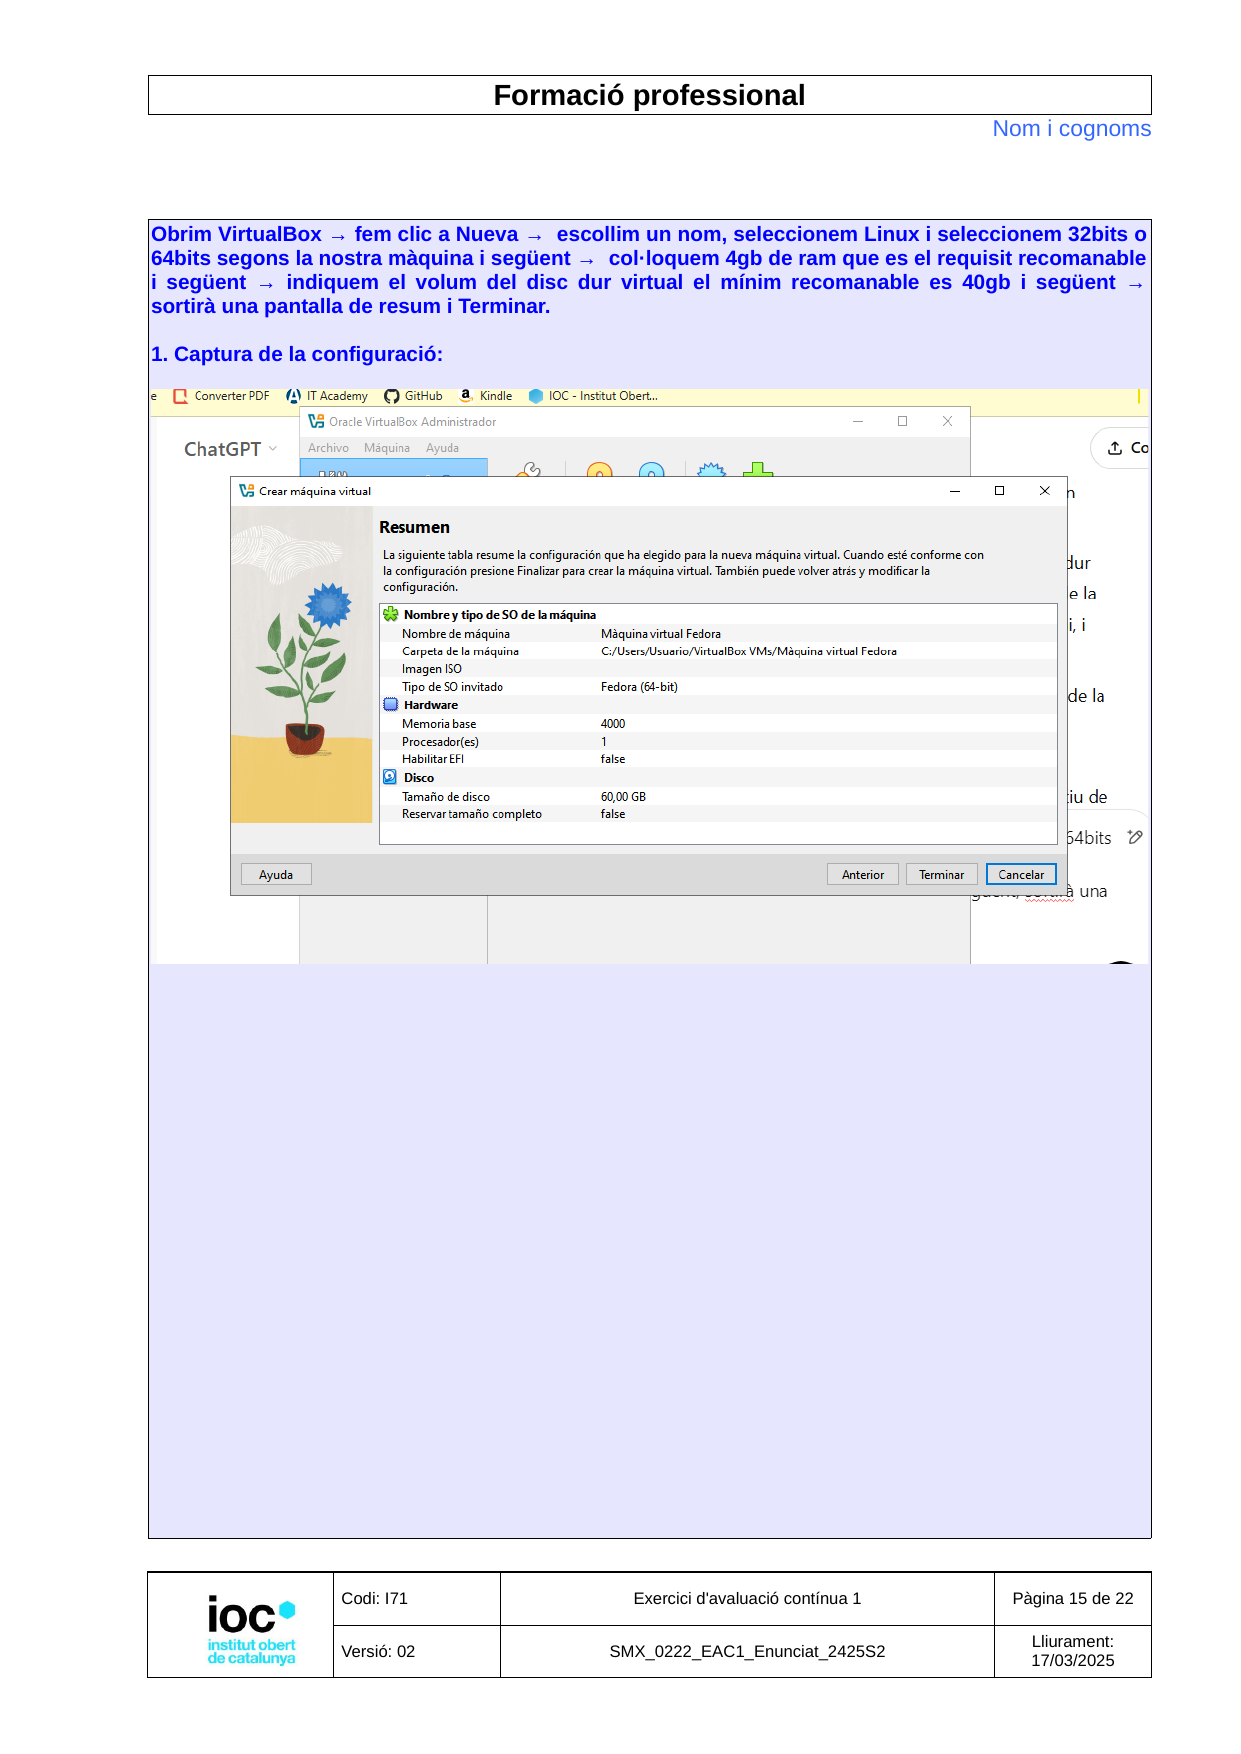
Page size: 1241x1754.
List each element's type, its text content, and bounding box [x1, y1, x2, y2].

text Obrim VirtualBox → fem clic a Nueva → escollim un nom, seleccionem Linux i seleccionem 32bits o 64bits segons la nostra màquina i següent → col·loquem 4gb de ram que es el requisit recomanable i següent → indiquem el volum del disc dur virtual el mínim recomanable es 40gb i següent → sortirà una pantalla de resum i Terminar. [149, 220, 1151, 315]
picture [195, 1581, 309, 1677]
picture [150, 389, 1149, 964]
text 1. Captura de la configuració: [149, 339, 1151, 363]
